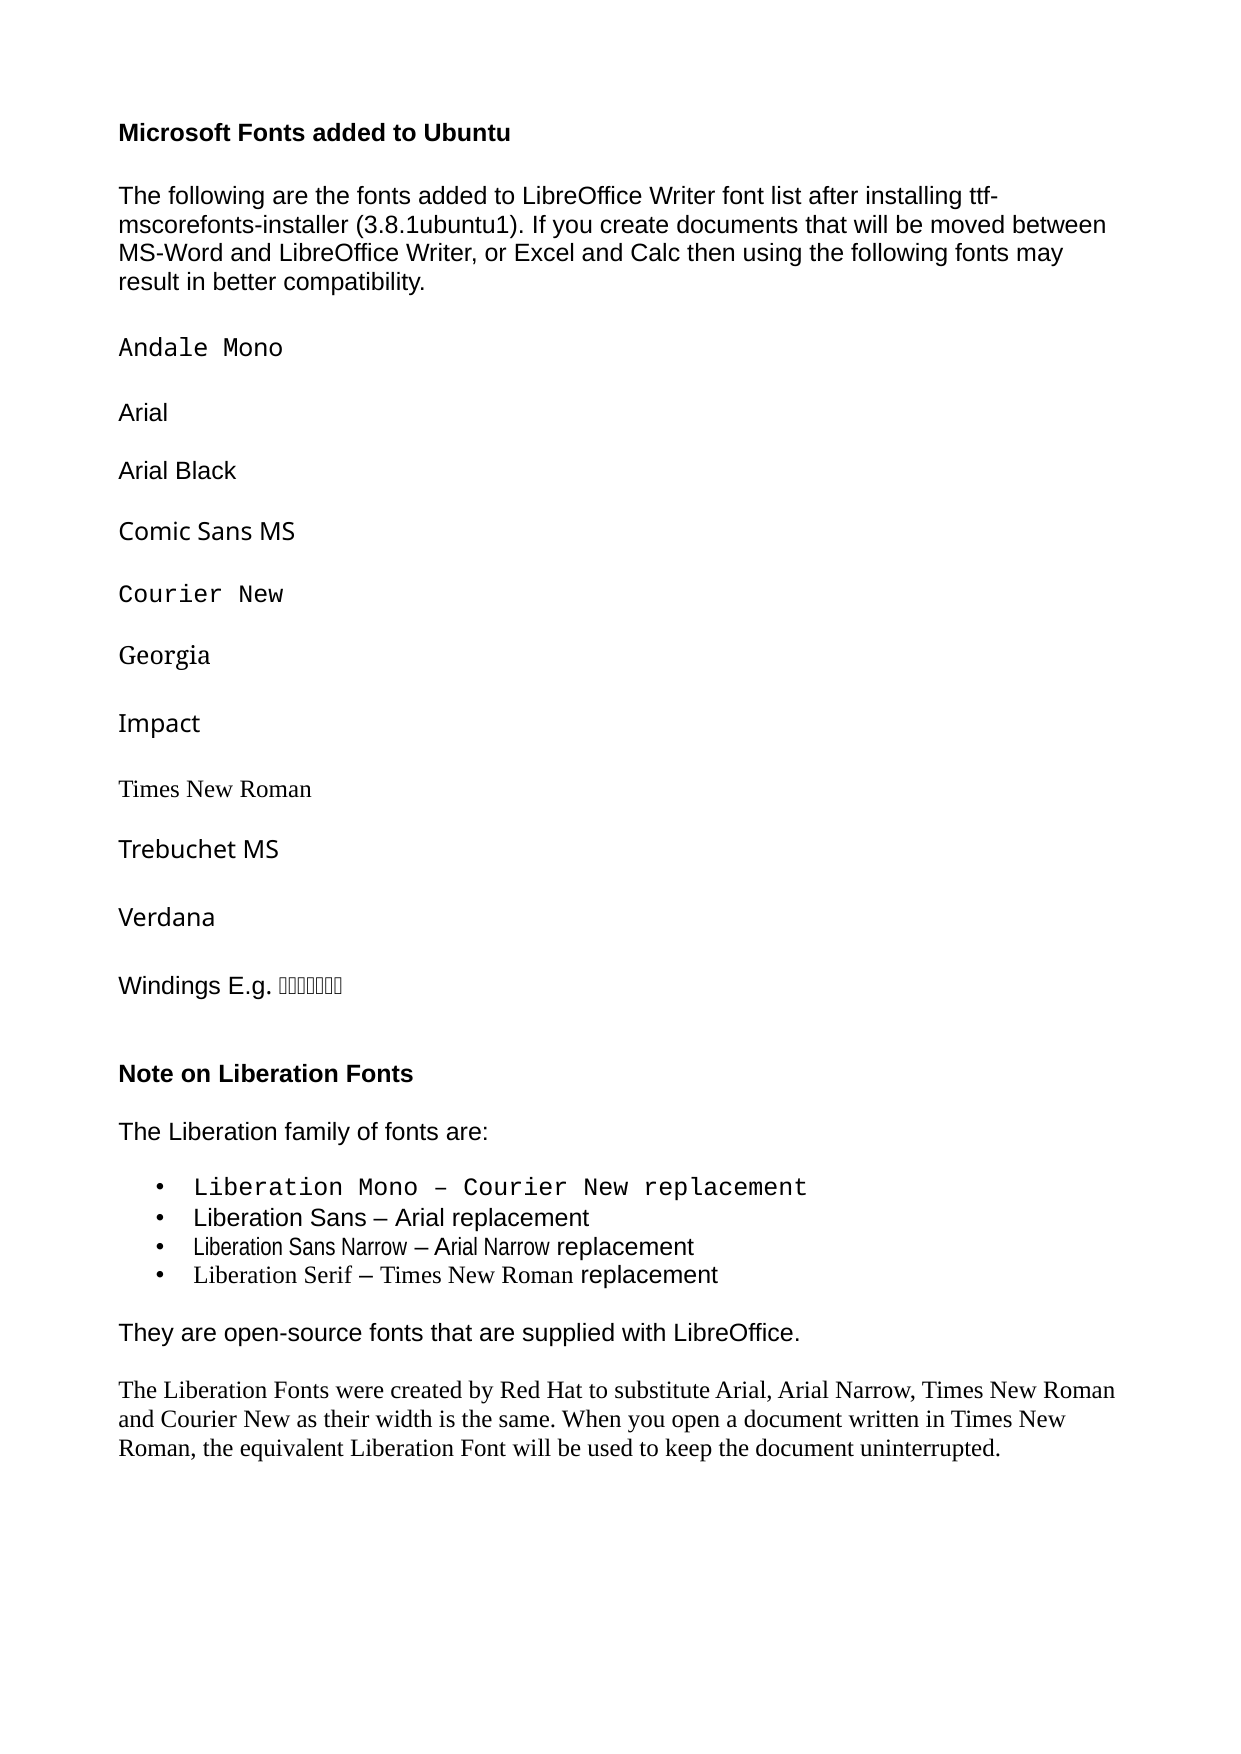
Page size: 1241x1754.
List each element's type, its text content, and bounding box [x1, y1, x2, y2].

text Microsoft Fonts added to Ubuntu [118, 118, 1122, 147]
text The Liberation family of fonts are: [118, 1117, 1122, 1146]
text Trebuchet MS [118, 832, 1122, 866]
text They are open-source fonts that are supplied with LibreOffice. [118, 1318, 1122, 1347]
list Liberation Serif – Times New Roman replacement [156, 1261, 1122, 1289]
text Arial Black [118, 456, 1122, 484]
list Liberation Sans Narrow – Arial Narrow replacement [156, 1232, 1122, 1261]
text Verdana [118, 900, 1122, 934]
text Andale Mono [118, 330, 1122, 364]
text Comic Sans MS [118, 513, 1122, 547]
text Windings E.g. Webkifh [118, 968, 1122, 1002]
text The Liberation Fonts were created by Red Hat to substitute Arial, Arial Narrow, Times New Roman and Courier New as their width is the same. When you open a document written in Times New Roman, the equivalent Liberation Font will be used to keep the document uninterrupted. [118, 1376, 1122, 1462]
text Arial [118, 398, 1122, 427]
text Courier New [118, 581, 1122, 609]
text The following are the fonts added to LibreOffice Writer font list after installing ttf-mscorefonts-installer (3.8.1ubuntu1). If you create documents that will be moved between MS-Word and LibreOffice Writer, or Excel and Calc then using the following fonts may result in better compatibility. [118, 181, 1122, 296]
list Liberation Mono – Courier New replacement [156, 1174, 1122, 1203]
text Georgia [118, 638, 1122, 672]
text Impact [118, 706, 1122, 740]
text Note on Liberation Fonts [118, 1059, 1122, 1088]
list Liberation Sans – Arial replacement [156, 1203, 1122, 1232]
text Times New Roman [118, 774, 1122, 803]
